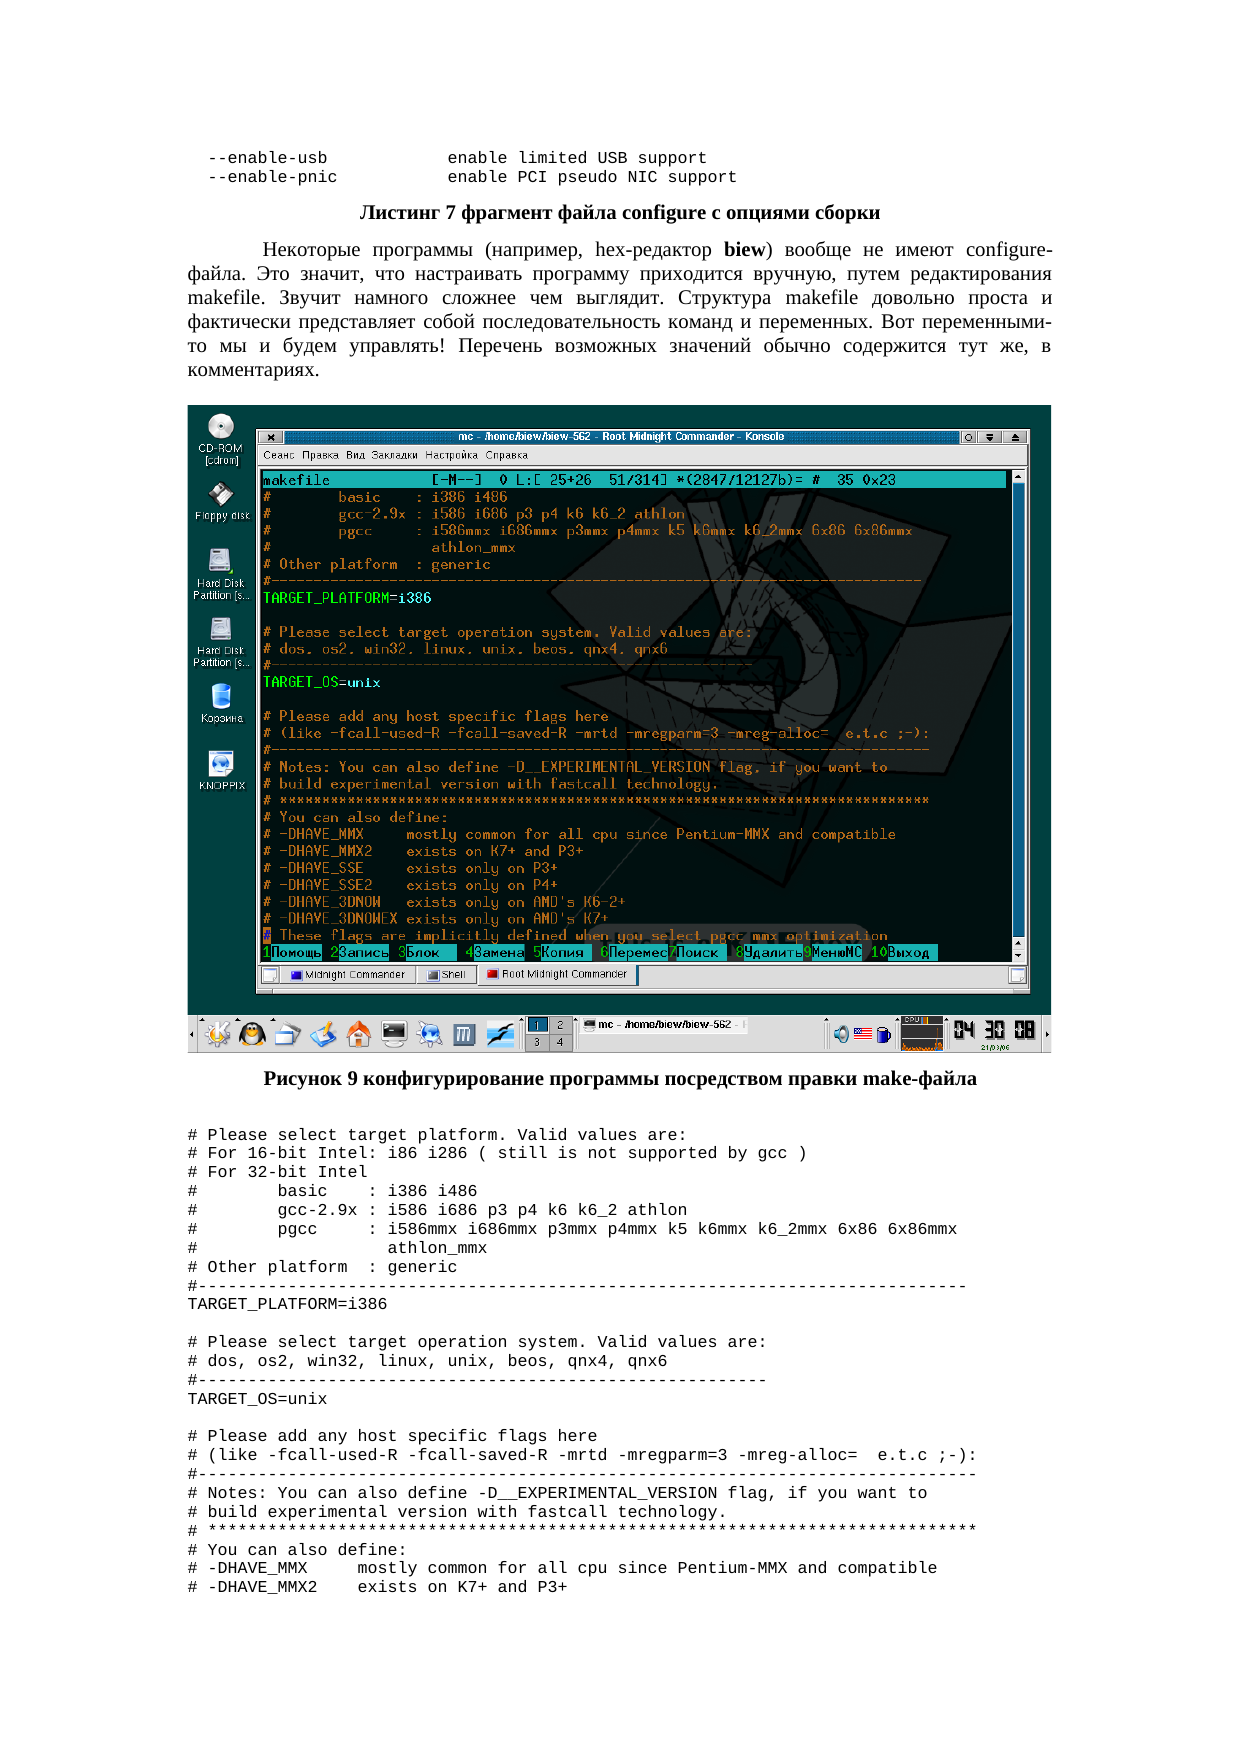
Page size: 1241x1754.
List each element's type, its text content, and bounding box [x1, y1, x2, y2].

text # gcc-2.9x : i586 i686 p3 p4 k6 k6_2 athlon [187, 1202, 1053, 1221]
text #----------------------------------------------------------------------------- [187, 1277, 1053, 1296]
picture [187, 405, 1052, 1053]
text Листинг 7 фрагмент файла configure с опциями сборки [187, 200, 1053, 224]
text # Please add any host specific flags here [187, 1428, 1053, 1447]
text # basic : i386 i486 [187, 1183, 1053, 1202]
text # You can also define: [187, 1541, 1053, 1560]
text # build experimental version with fastcall technology. [187, 1503, 1053, 1522]
text Рисунок 9 конфигурирование программы посредством правки make-файла [187, 1066, 1053, 1090]
text TARGET_OS=unix [187, 1390, 1053, 1409]
text # athlon_mmx [187, 1239, 1053, 1258]
text #--------------------------------------------------------- [187, 1371, 1053, 1390]
text # For 32-bit Intel [187, 1164, 1053, 1183]
text TARGET_PLATFORM=i386 [187, 1296, 1053, 1315]
text Некоторые программы (например, hex-редактор biew) вообще не имеют configure-файла. Это значит, что настраивать программу приходится вручную, путем редактирования makefile. Звучит намного сложнее чем выглядит. Структура makefile довольно проста и фактически представляет собой последовательность команд и переменных. Вот переменными-то мы и будем управлять! Перечень возможных значений обычно содержится тут же, в комментариях. [187, 237, 1053, 381]
text # -DHAVE_MMX2 exists on K7+ and P3+ [187, 1579, 1053, 1598]
text # Notes: You can also define -D__EXPERIMENTAL_VERSION flag, if you want to [187, 1484, 1053, 1503]
text # For 16-bit Intel: i86 i286 ( still is not supported by gcc ) [187, 1145, 1053, 1164]
text # Other platform : generic [187, 1258, 1053, 1277]
text #------------------------------------------------------------------------------ [187, 1466, 1053, 1484]
text --enable-pnic enable PCI pseudo NIC support [187, 169, 1053, 188]
text # dos, os2, win32, linux, unix, beos, qnx4, qnx6 [187, 1352, 1053, 1371]
text # -DHAVE_MMX mostly common for all cpu since Pentium-MMX and compatible [187, 1560, 1053, 1579]
text # Please select target operation system. Valid values are: [187, 1334, 1053, 1352]
text --enable-usb enable limited USB support [187, 150, 1053, 169]
text # pgcc : i586mmx i686mmx p3mmx p4mmx k5 k6mmx k6_2mmx 6x86 6x86mmx [187, 1221, 1053, 1239]
text # (like -fcall-used-R -fcall-saved-R -mrtd -mregparm=3 -mreg-alloc= e.t.c ;-): [187, 1447, 1053, 1466]
text # Please select target platform. Valid values are: [187, 1126, 1053, 1145]
text # ***************************************************************************** [187, 1522, 1053, 1541]
